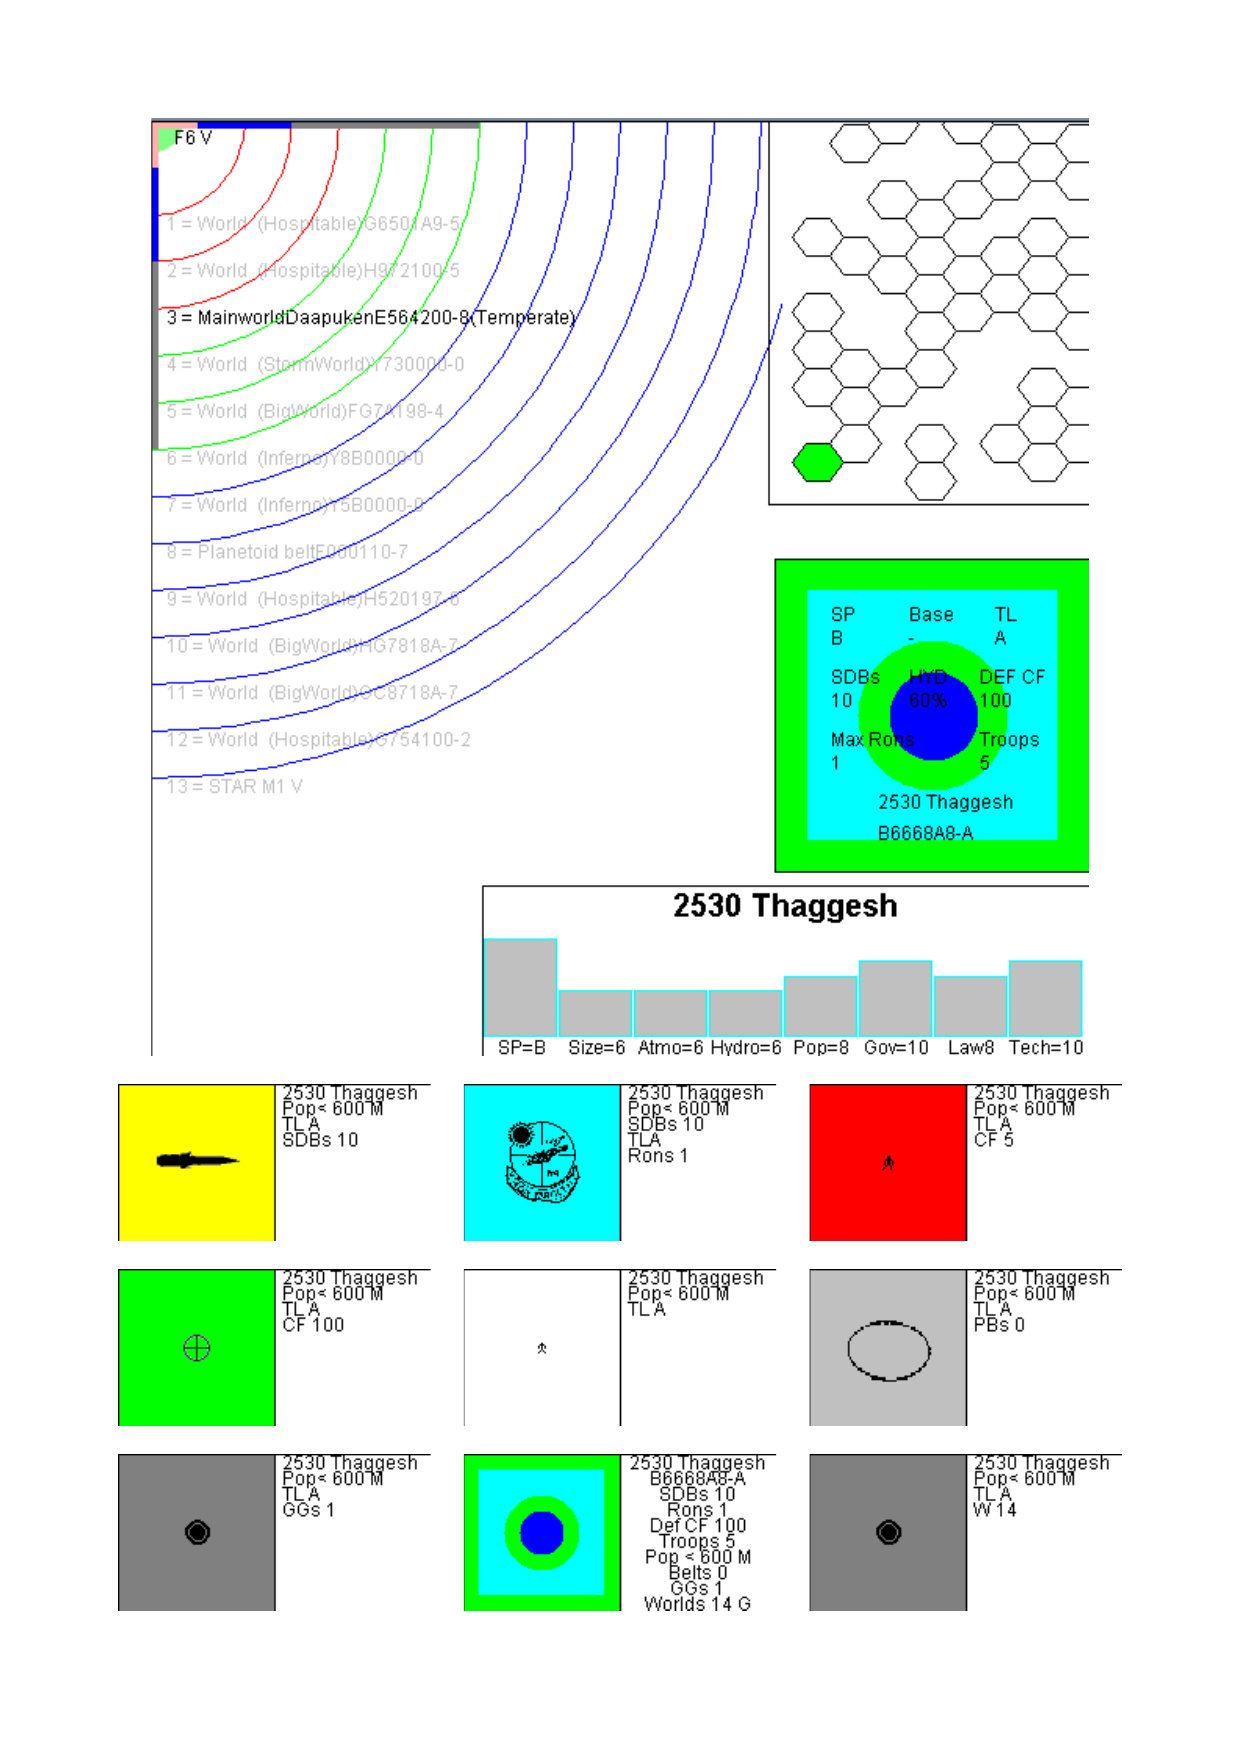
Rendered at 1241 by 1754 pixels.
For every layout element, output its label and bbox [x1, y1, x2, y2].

picture [118, 1454, 431, 1611]
picture [809, 1454, 1123, 1611]
picture [463, 1269, 777, 1426]
picture [809, 1084, 1123, 1241]
picture [809, 1269, 1123, 1426]
picture [118, 1084, 431, 1241]
picture [118, 1269, 431, 1426]
picture [151, 118, 1089, 1056]
picture [463, 1084, 777, 1241]
picture [463, 1454, 777, 1611]
